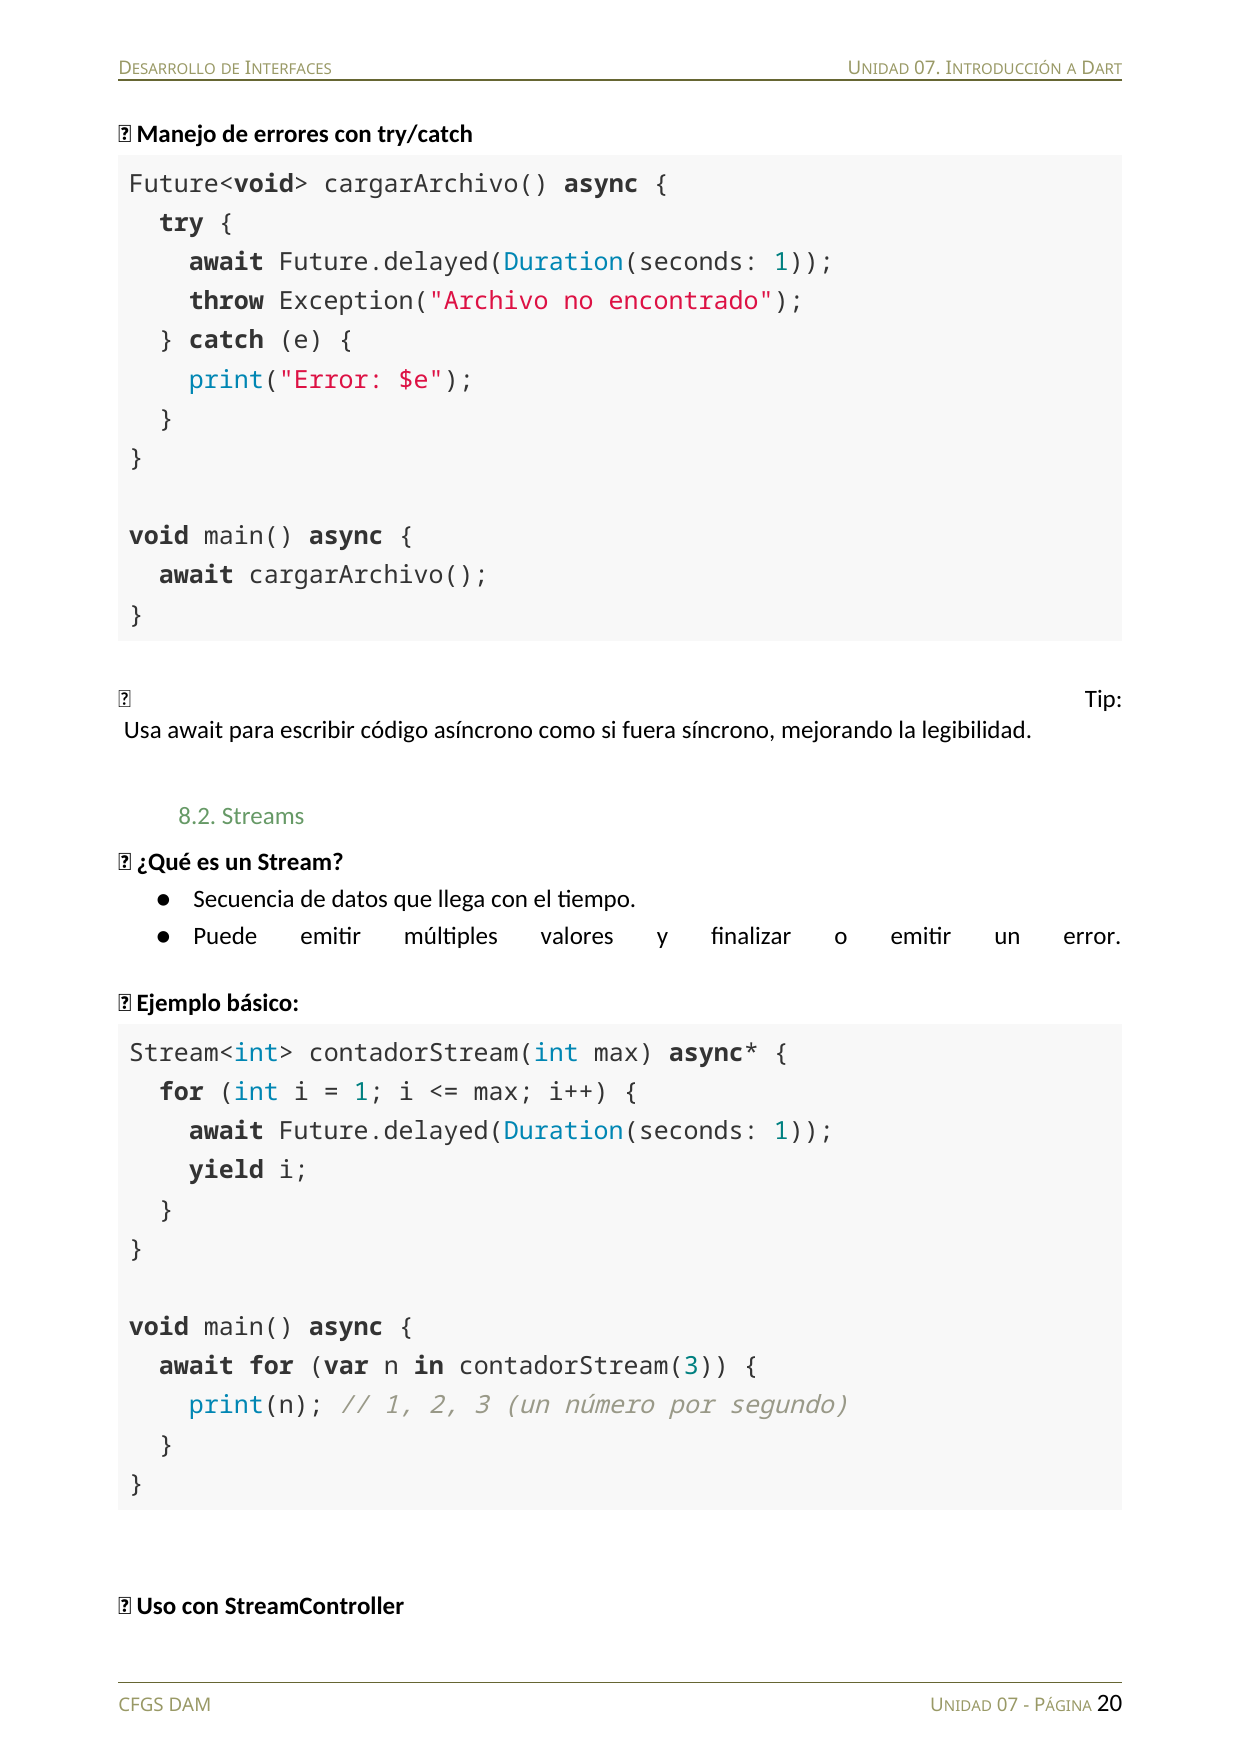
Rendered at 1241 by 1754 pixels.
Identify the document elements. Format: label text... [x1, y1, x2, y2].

table_header Future<void> cargarArchivo() async { try { await Future.delayed(Duration(seconds: 1)); throw Exception("Archivo no encontrado"); } catch (e) { print("Error: $e"); } } void main() async { await cargarArchivo(); } [118, 155, 1122, 641]
table_header Stream<int> contadorStream(int max) async* { for (int i = 1; i <= max; i++) { await Future.delayed(Duration(seconds: 1)); yield i; } } void main() async { await for (var n in contadorStream(3)) { print(n); // 1, 2, 3 (un número por segundo) } } [118, 1024, 1122, 1510]
text 🔷 Manejo de errores con try/catch [118, 118, 1122, 148]
text 🔷 Uso con StreamController [118, 1590, 1122, 1620]
list Secuencia de datos que llega con el tiempo. [156, 883, 1122, 913]
subtitle 8.2. Streams [178, 801, 1122, 831]
text 💡 Tip: Usa await para escribir código asíncrono como si fuera síncrono, mejorando la legibilidad. [118, 684, 1122, 745]
text 🔷 ¿Qué es un Stream? [118, 846, 1122, 876]
list Puede emitir múltiples valores y finalizar o emitir un error. [156, 920, 1122, 981]
text 📌 Ejemplo básico: [118, 987, 1122, 1018]
